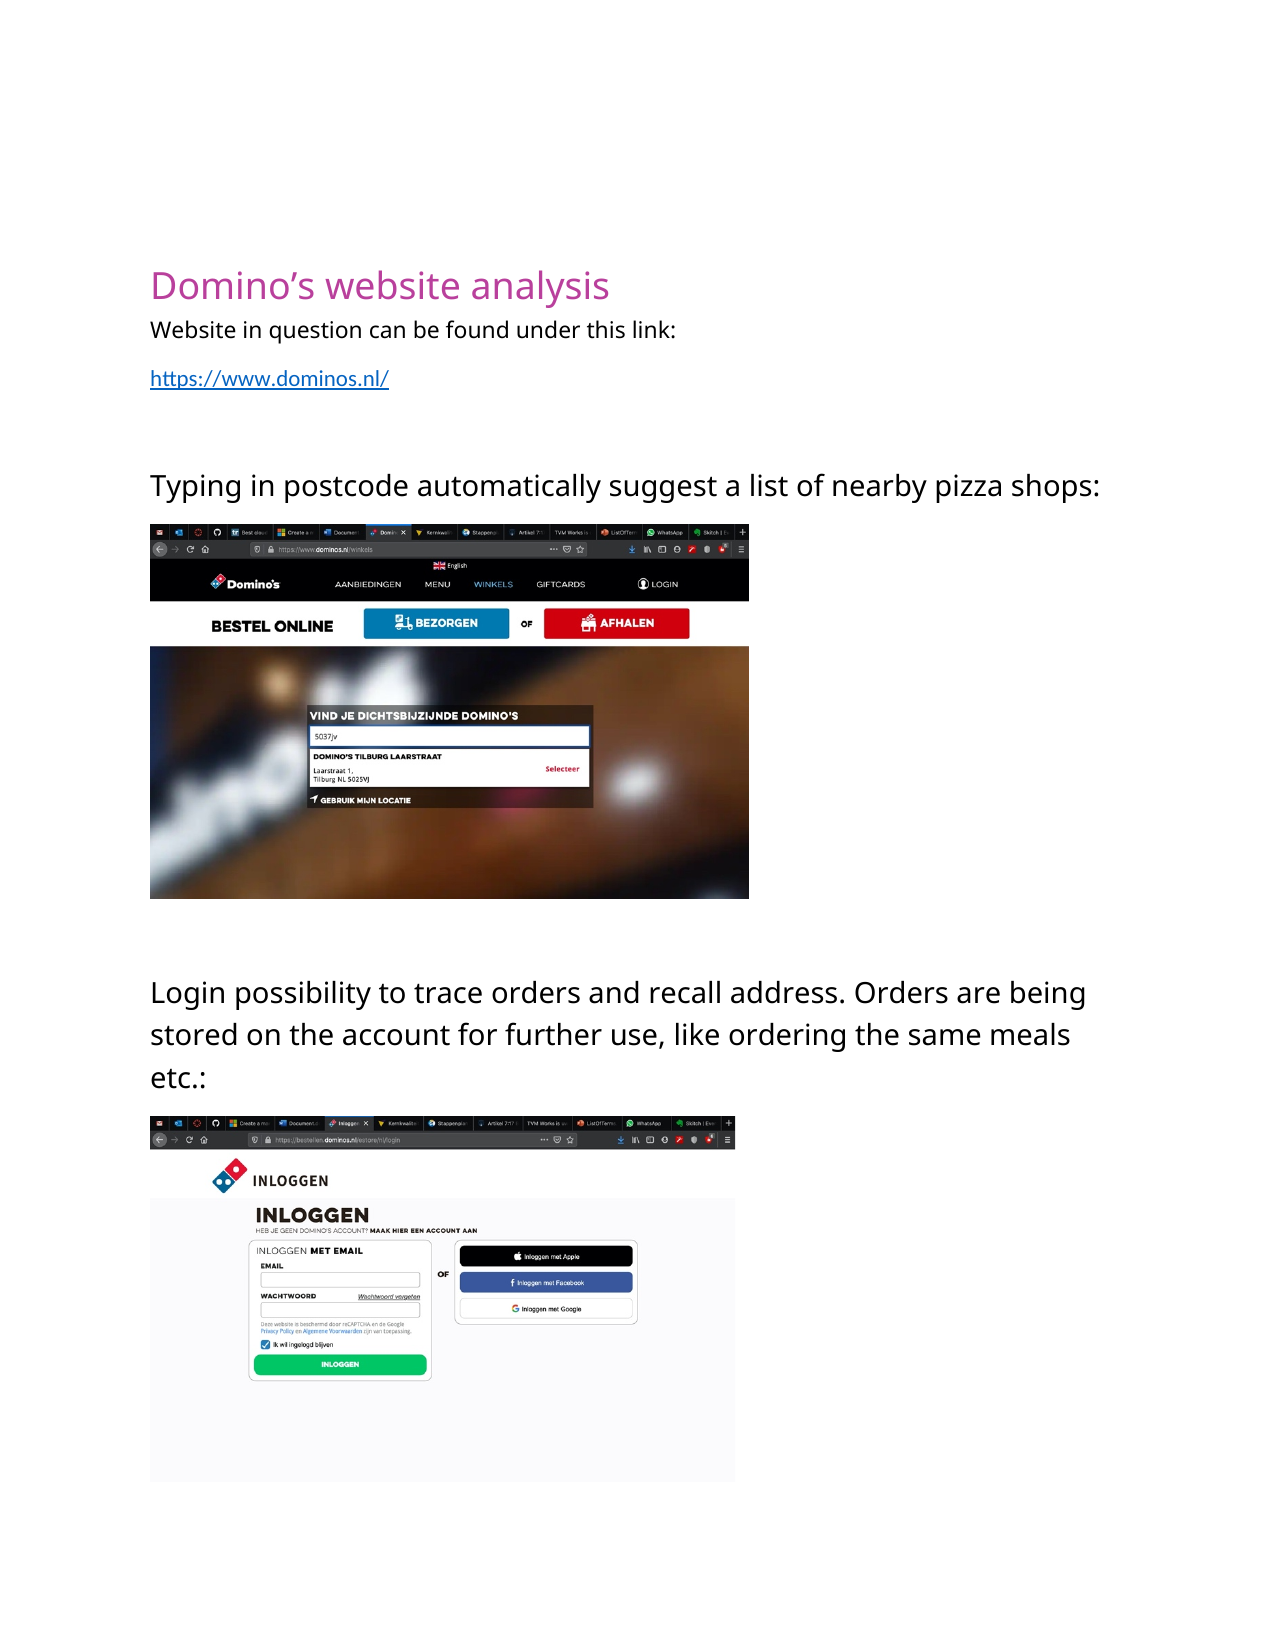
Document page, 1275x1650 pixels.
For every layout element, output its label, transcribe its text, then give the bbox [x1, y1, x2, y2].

picture [150, 524, 749, 899]
text Login possibility to trace orders and recall address. Orders are being stored on the account for further use, like ordering the same meals etc.: [150, 972, 1125, 1097]
text Website in question can be found under this link: [150, 314, 1125, 345]
picture [150, 1116, 736, 1482]
text https://www.dominos.nl/ [150, 364, 1125, 392]
text Typing in postcode automatically suggest a list of nearby pizza shops: [150, 465, 1125, 505]
subtitle Domino’s website analysis [150, 259, 1125, 311]
